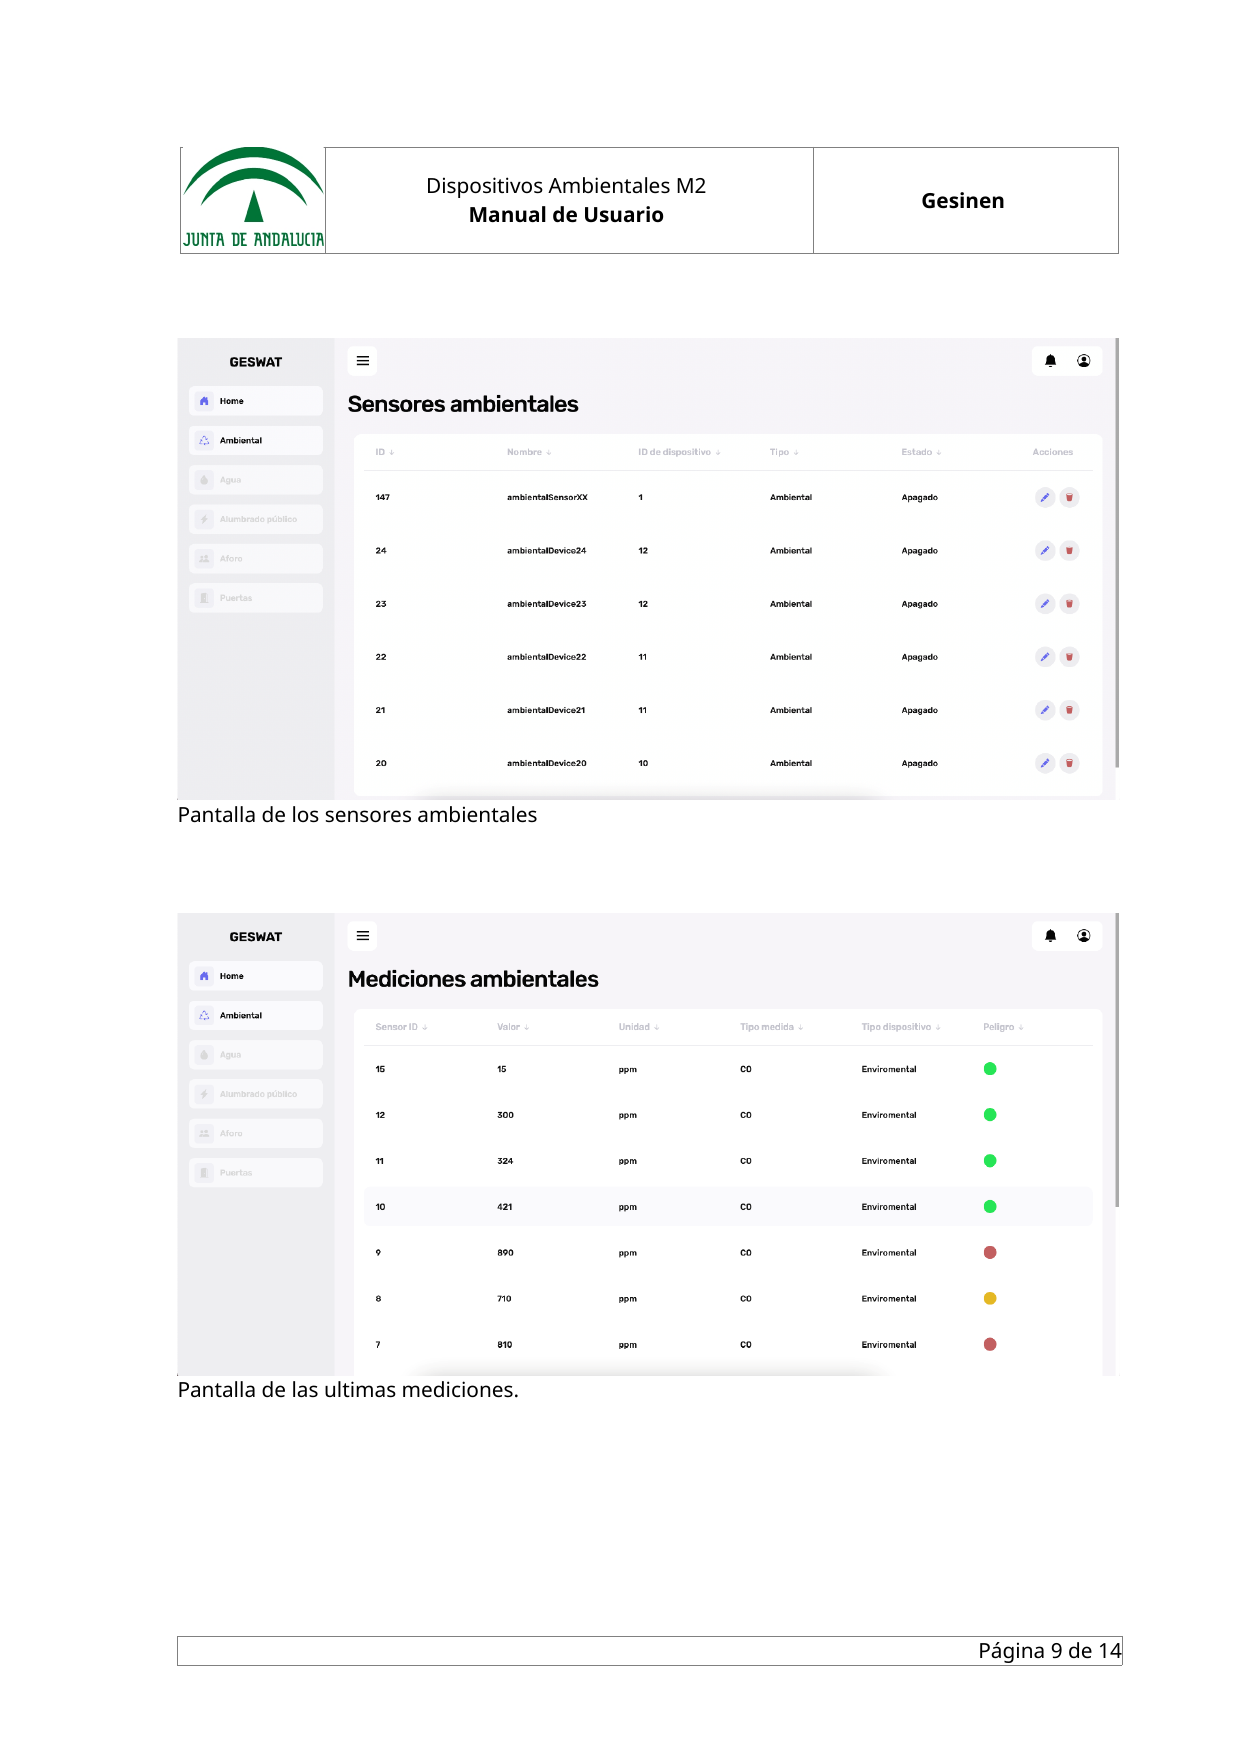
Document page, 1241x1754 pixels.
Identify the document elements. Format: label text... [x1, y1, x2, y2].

text Pantalla de las ultimas mediciones. [177, 913, 1122, 1404]
text Pantalla de los sensores ambientales [177, 800, 1122, 828]
